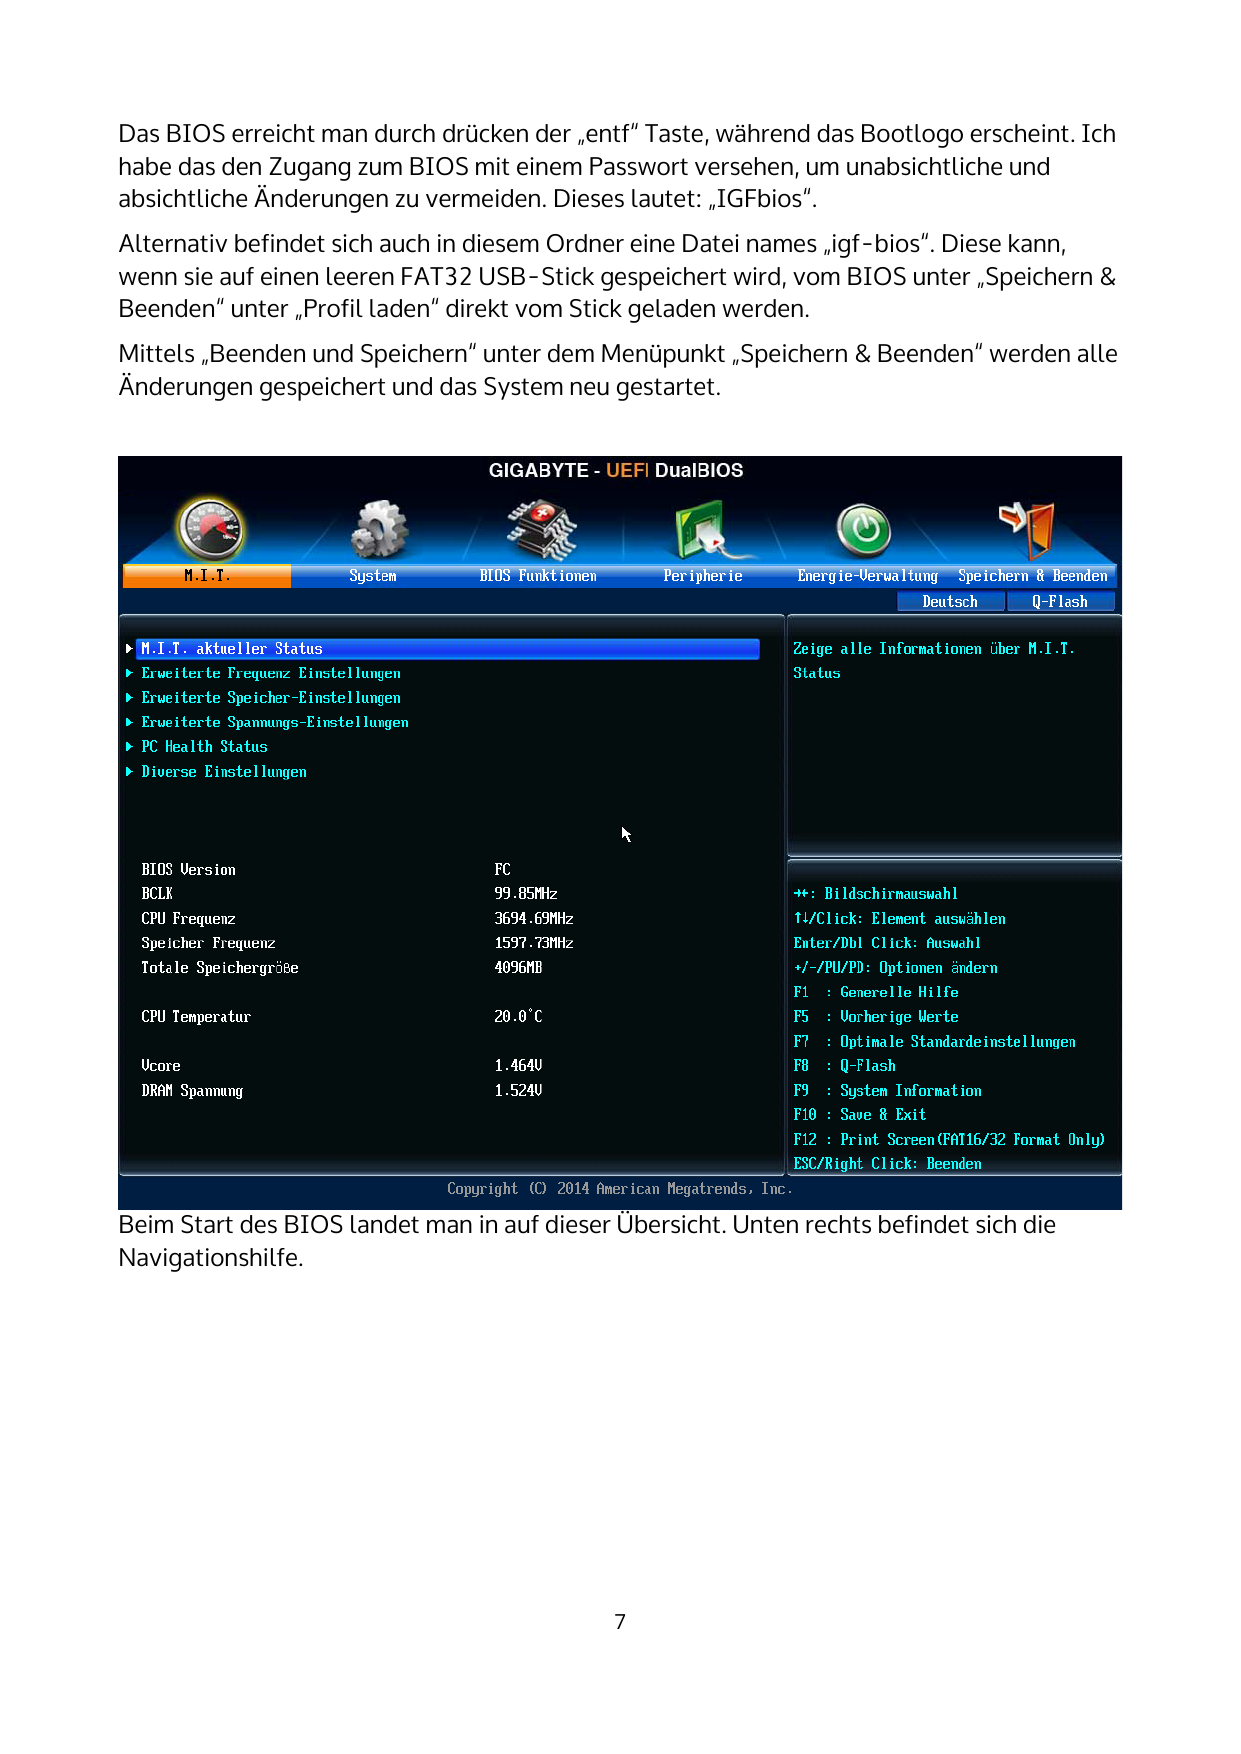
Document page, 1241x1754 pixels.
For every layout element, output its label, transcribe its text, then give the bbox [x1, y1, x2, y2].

text Beim Start des BIOS landet man in auf dieser Übersicht. Unten rechts befindet sich die Navigationshilfe. [118, 1210, 1122, 1274]
text Alternativ befindet sich auch in diesem Ordner eine Datei names „igf-bios“. Diese kann, wenn sie auf einen leeren FAT32 USB-Stick gespeichert wird, vom BIOS unter „Speichern & Beenden“ unter „Profil laden“ direkt vom Stick geladen werden. [118, 228, 1122, 326]
text Mittels „Beenden und Speichern“ unter dem Menüpunkt „Speichern & Beenden“ werden alle Änderungen gespeichert und das System neu gestartet. [118, 338, 1122, 403]
picture [118, 456, 1123, 1210]
text Das BIOS erreicht man durch drücken der „entf“ Taste, während das Bootlogo erscheint. Ich habe das den Zugang zum BIOS mit einem Passwort versehen, um unabsichtliche und absichtliche Änderungen zu vermeiden. Dieses lautet: „IGFbios“. [118, 118, 1122, 216]
